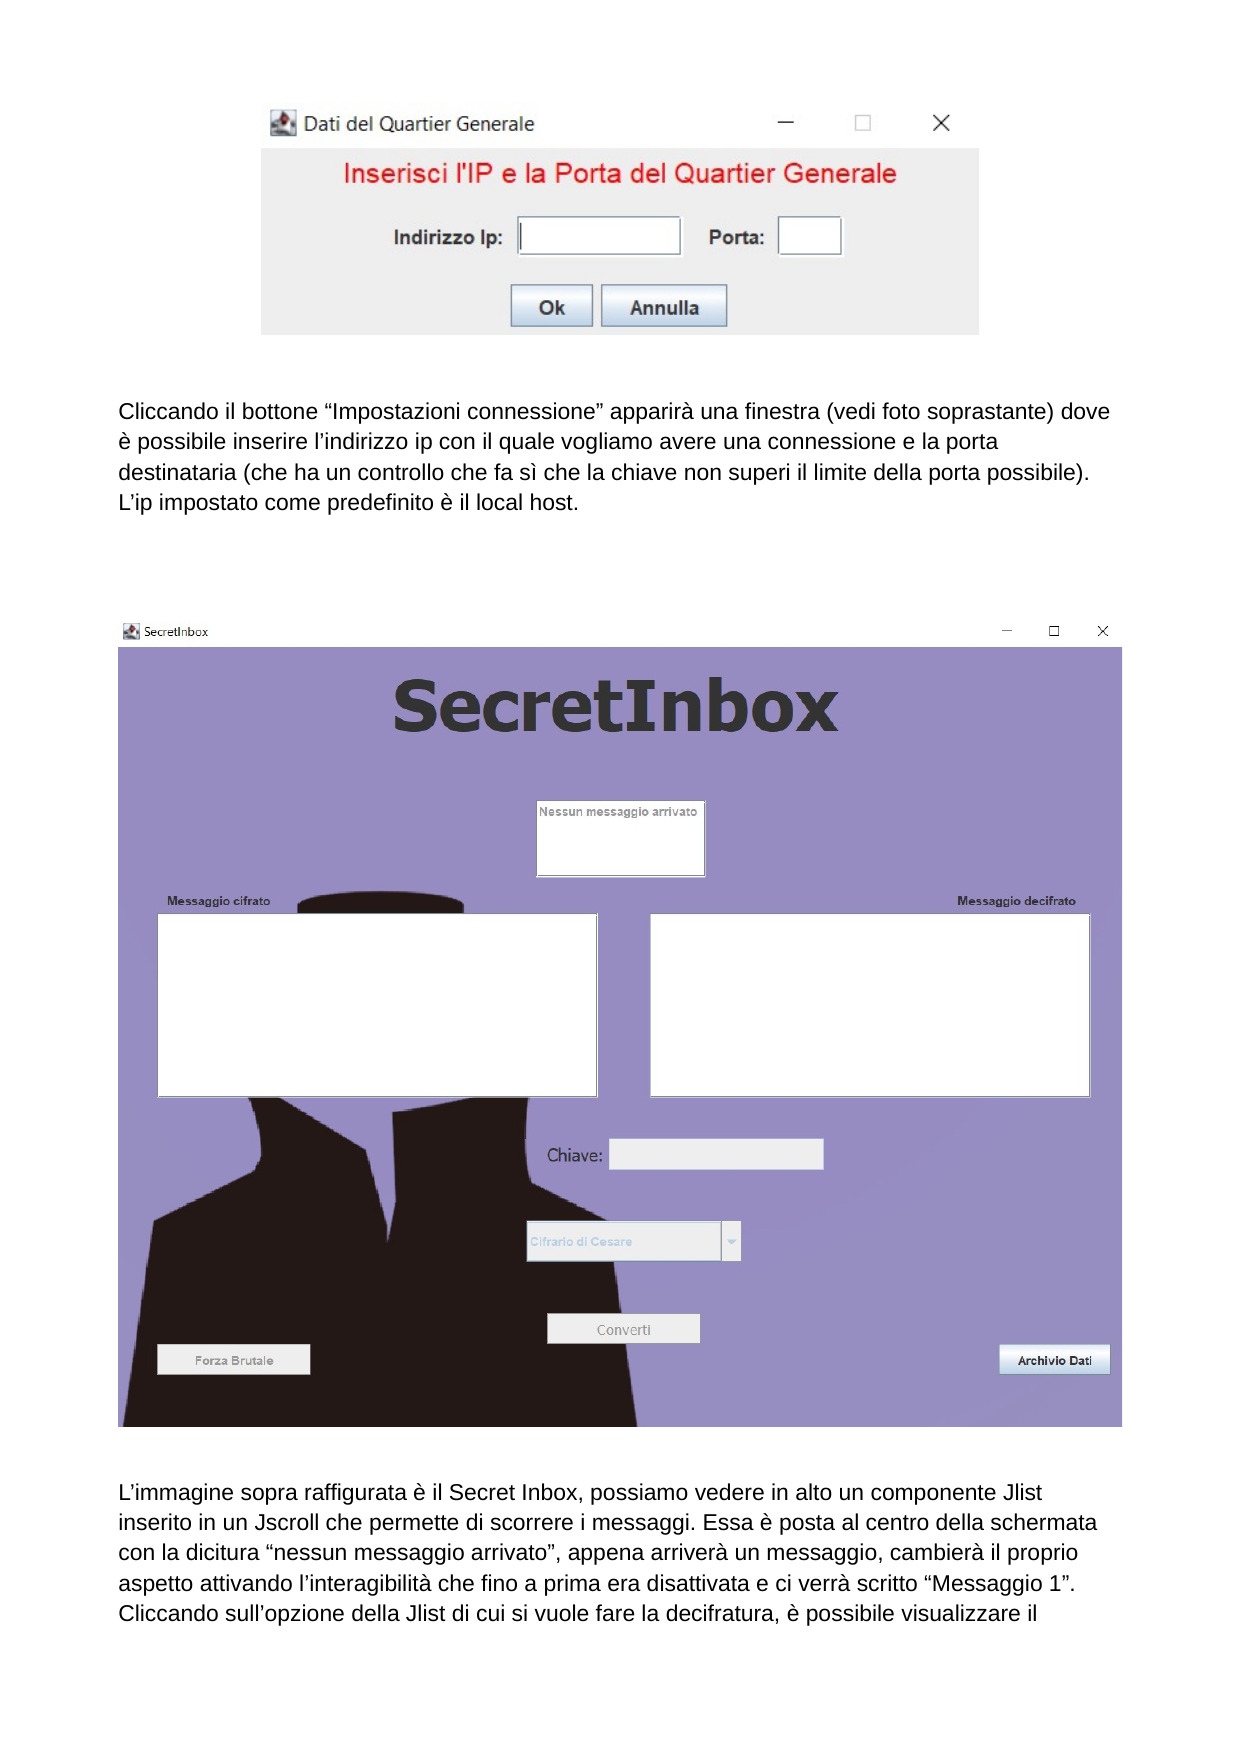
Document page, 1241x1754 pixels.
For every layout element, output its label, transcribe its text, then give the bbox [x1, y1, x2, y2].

picture [261, 103, 980, 335]
picture [118, 621, 1123, 1427]
text L’immagine sopra raffigurata è il Secret Inbox, possiamo vedere in alto un componente Jlist inserito in un Jscroll che permette di scorrere i messaggi. Essa è posta al centro della schermata con la dicitura “nessun messaggio arrivato”, appena arriverà un messaggio, cambierà il proprio aspetto attivando l’interagibilità che fino a prima era disattivata e ci verrà scritto “Messaggio 1”. Cliccando sull’opzione della Jlist di cui si vuole fare la decifratura, è possibile visualizzare il [118, 1479, 1122, 1626]
text Cliccando il bottone “Impostazioni connessione” apparirà una finestra (vedi foto soprastante) dove è possibile inserire l’indirizzo ip con il quale vogliamo avere una connessione e la porta destinataria (che ha un controllo che fa sì che la chiave non superi il limite della porta possibile). L’ip impostato come predefinito è il local host. [118, 398, 1122, 515]
